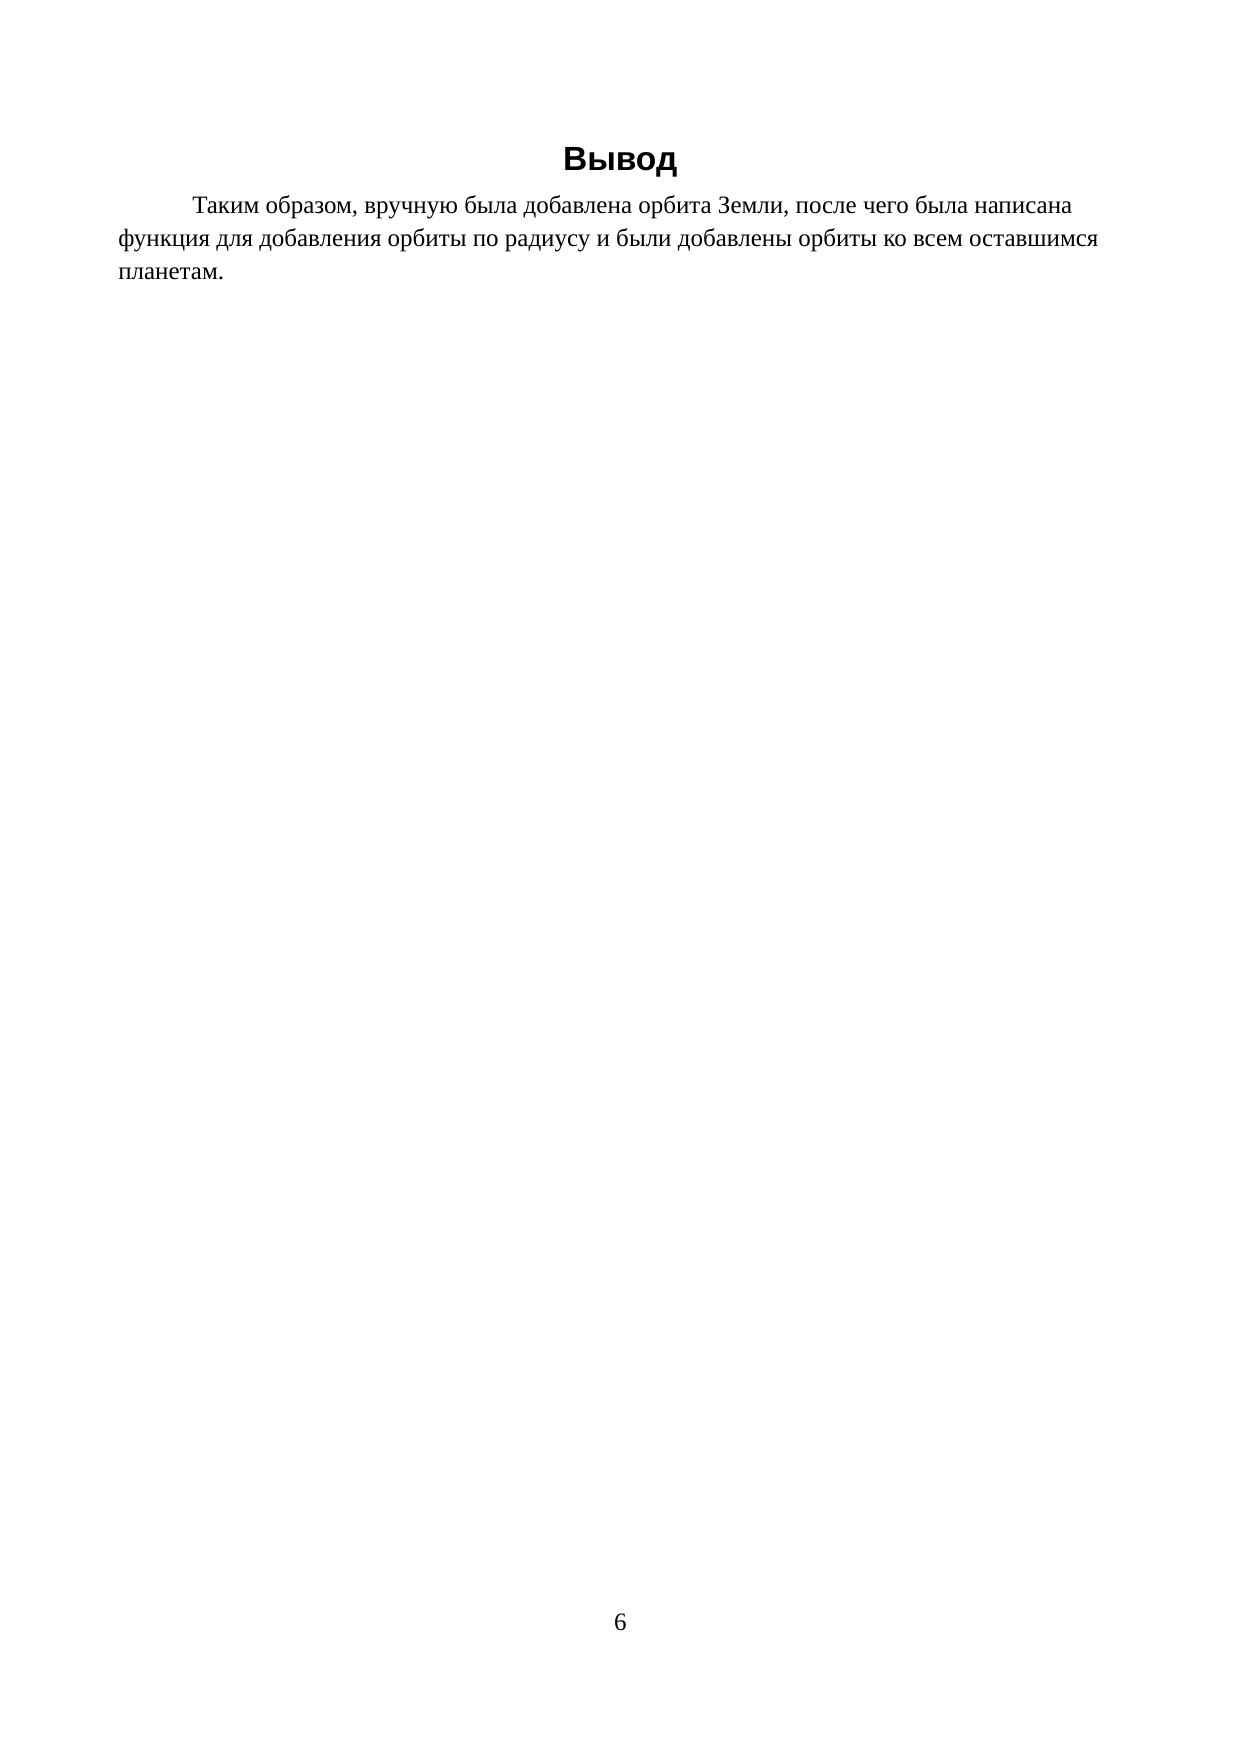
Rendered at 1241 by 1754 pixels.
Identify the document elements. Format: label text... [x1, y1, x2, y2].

subtitle Вывод [118, 139, 1122, 178]
text Таким образом, вручную была добавлена орбита Земли, после чего была написана функция для добавления орбиты по радиусу и были добавлены орбиты ко всем оставшимся планетам. [118, 190, 1122, 285]
